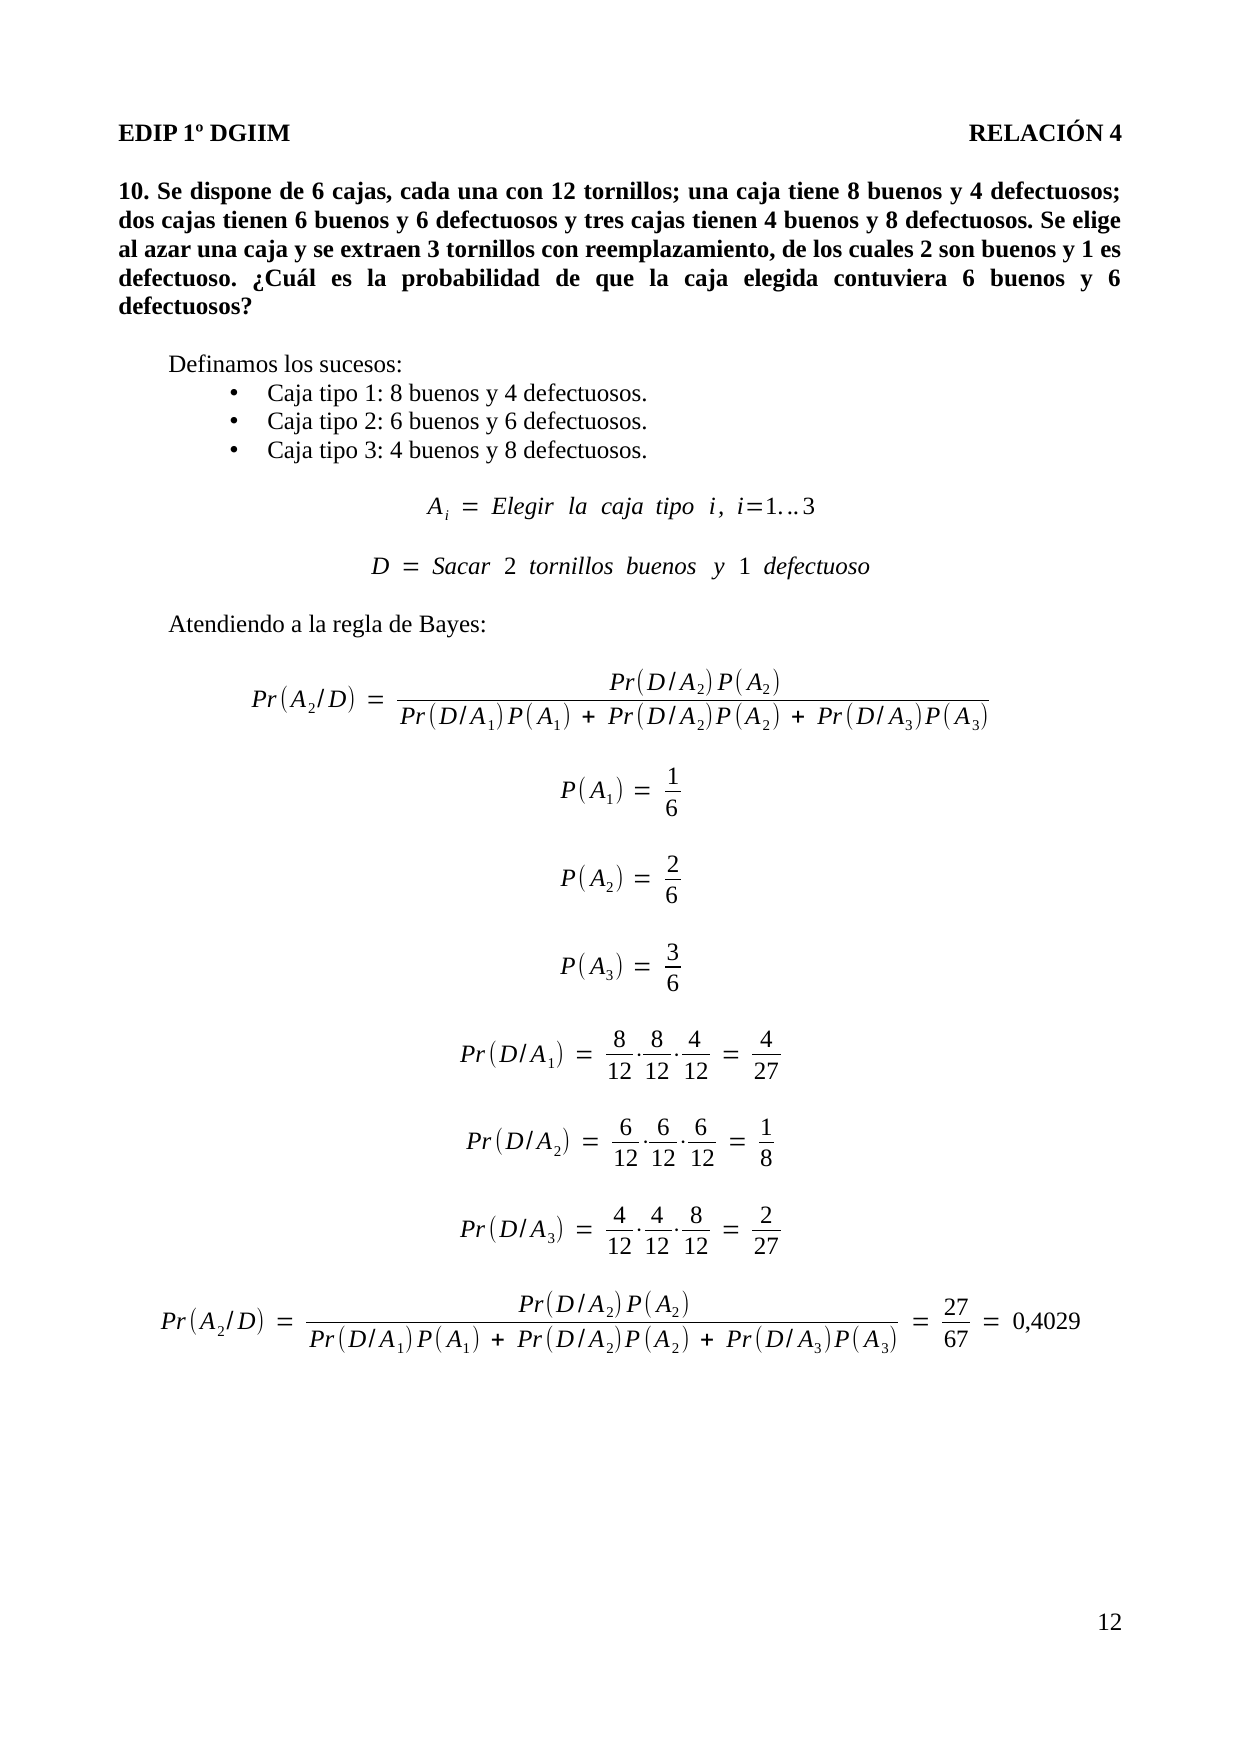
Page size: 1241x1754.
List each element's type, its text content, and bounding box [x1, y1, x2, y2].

list Caja tipo 2: 6 buenos y 6 defectuosos. [229, 406, 1122, 435]
text Atendiendo a la regla de Bayes: [118, 609, 1122, 638]
list Caja tipo 1: 8 buenos y 4 defectuosos. [229, 378, 1122, 406]
text 10. Se dispone de 6 cajas, cada una con 12 tornillos; una caja tiene 8 buenos y 4 defectuosos; dos cajas tienen 6 buenos y 6 defectuosos y tres cajas tienen 4 buenos y 8 defectuosos. Se elige al azar una caja y se extraen 3 tornillos con reemplazamiento, de los cuales 2 son buenos y 1 es defectuoso. ¿Cuál es la probabilidad de que la caja elegida contuviera 6 buenos y 6 defectuosos? [118, 176, 1122, 320]
text Definamos los sucesos: [118, 349, 1122, 378]
list Caja tipo 3: 4 buenos y 8 defectuosos. [229, 435, 1122, 464]
